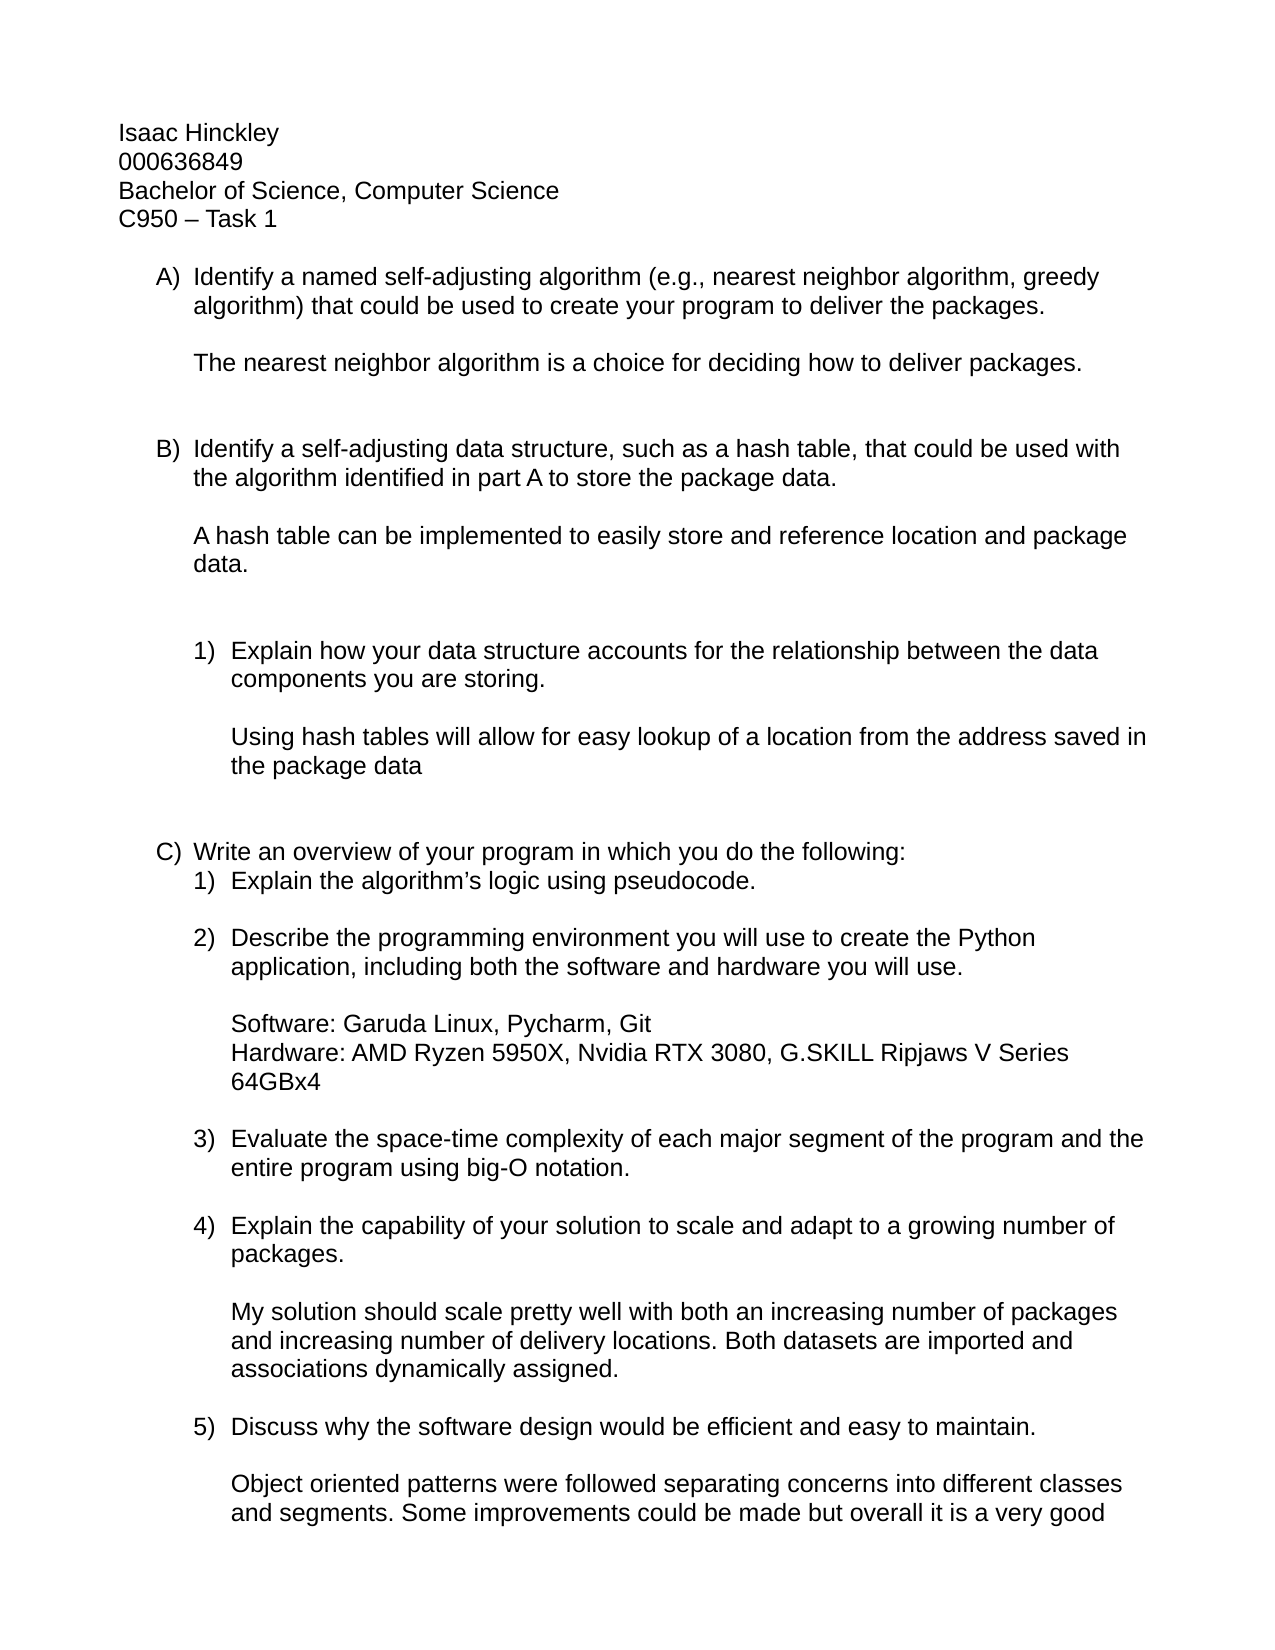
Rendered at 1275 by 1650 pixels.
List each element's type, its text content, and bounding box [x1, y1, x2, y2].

list Discuss why the software design would be efficient and easy to maintain. Object oriented patterns were followed separating concerns into different classes and segments. Some improvements could be made but overall it is a very good [193, 1412, 1157, 1527]
list Explain the algorithm’s logic using pseudocode. [193, 866, 1157, 923]
text C950 – Task 1 [118, 204, 1157, 233]
list Explain the capability of your solution to scale and adapt to a growing number of packages. My solution should scale pretty well with both an increasing number of packages and increasing number of delivery locations. Both datasets are imported and associations dynamically assigned. [193, 1211, 1157, 1412]
list Identify a self-adjusting data structure, such as a hash table, that could be used with the algorithm identified in part A to store the package data. A hash table can be implemented to easily store and reference location and package data. [156, 434, 1157, 636]
list Identify a named self-adjusting algorithm (e.g., nearest neighbor algorithm, greedy algorithm) that could be used to create your program to deliver the packages. The nearest neighbor algorithm is a choice for deciding how to deliver packages. [156, 262, 1157, 434]
text Isaac Hinckley [118, 118, 1157, 147]
text 000636849 [118, 147, 1157, 176]
list Describe the programming environment you will use to create the Python application, including both the software and hardware you will use. Software: Garuda Linux, Pycharm, Git Hardware: AMD Ryzen 5950X, Nvidia RTX 3080, G.SKILL Ripjaws V Series 64GBx4 [193, 923, 1157, 1124]
list Evaluate the space-time complexity of each major segment of the program and the entire program using big-O notation. [193, 1124, 1157, 1211]
text Bachelor of Science, Computer Science [118, 176, 1157, 204]
list Explain how your data structure accounts for the relationship between the data components you are storing. Using hash tables will allow for easy lookup of a location from the address saved in the package data [193, 636, 1157, 837]
list Write an overview of your program in which you do the following: [156, 837, 1157, 866]
